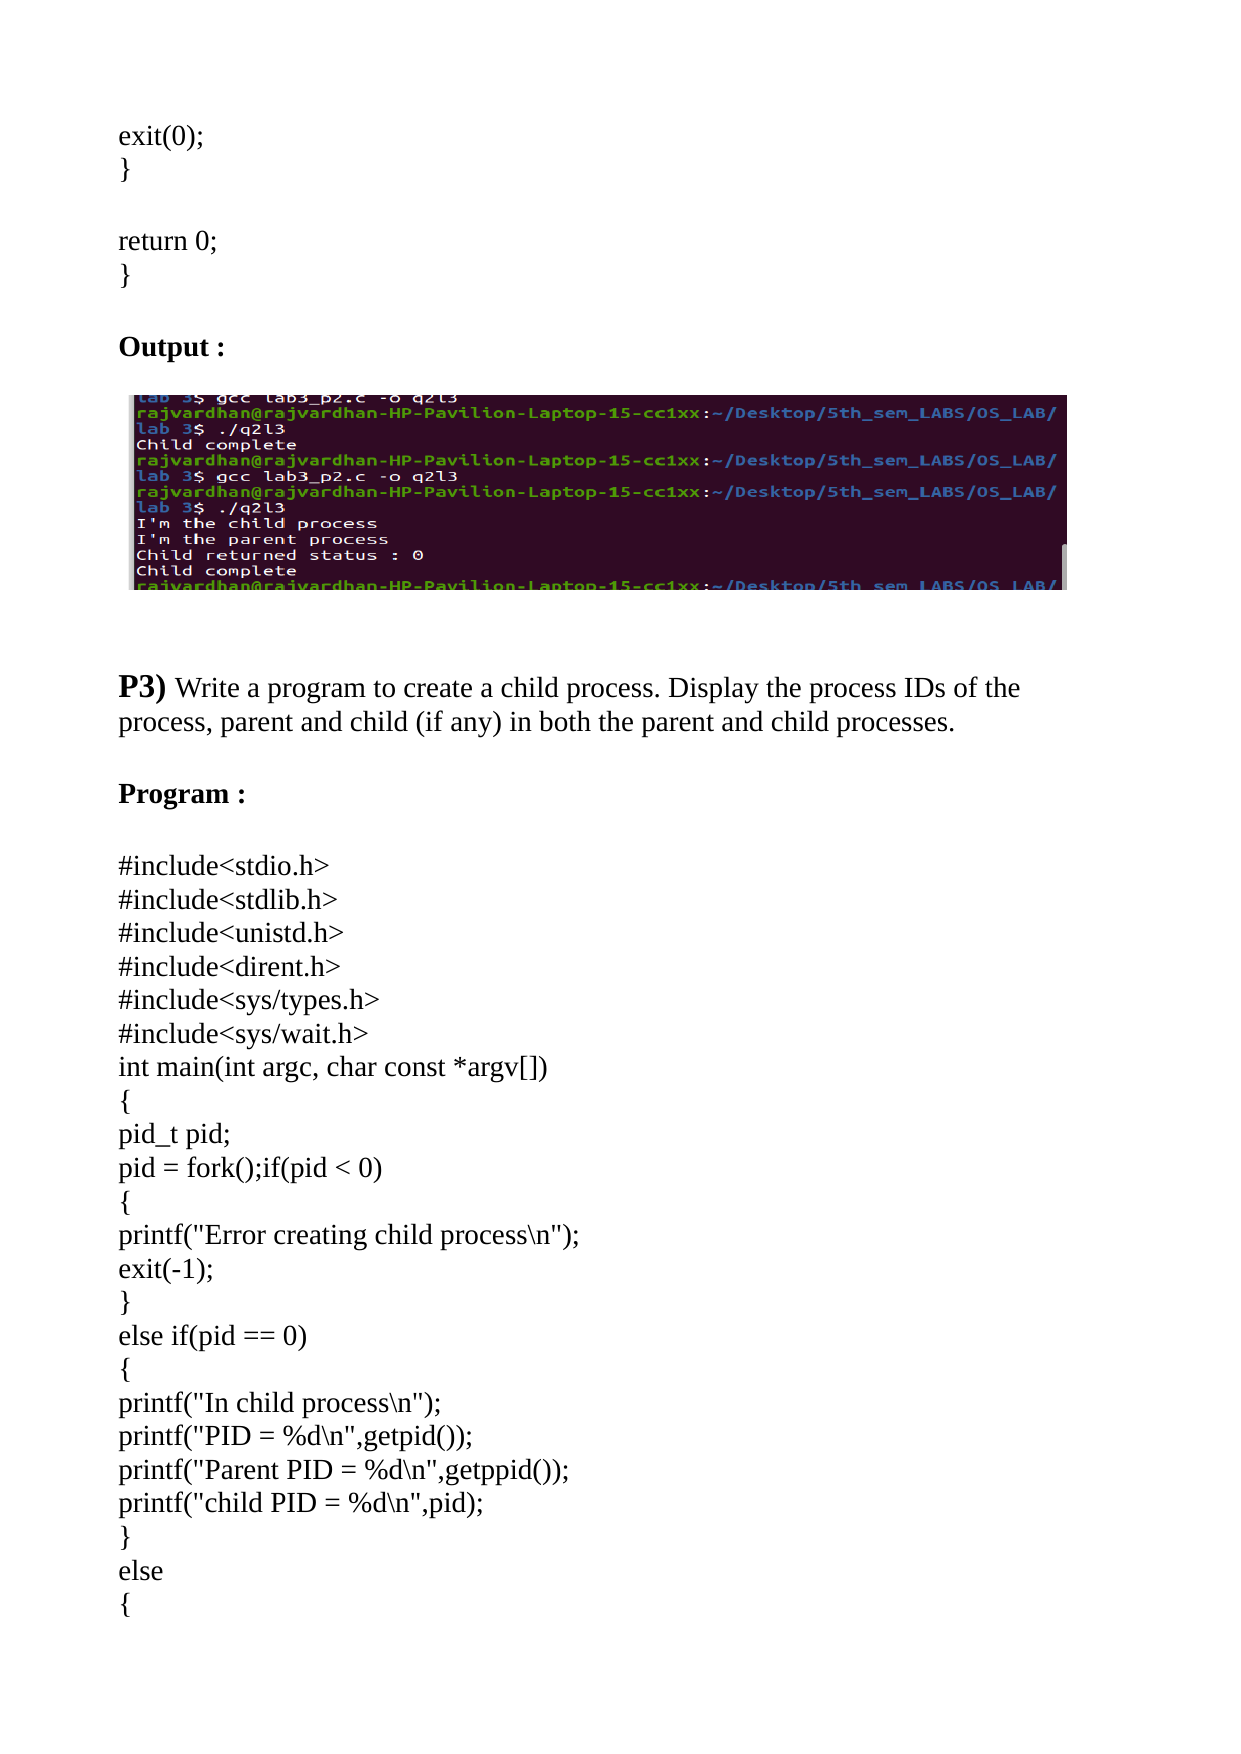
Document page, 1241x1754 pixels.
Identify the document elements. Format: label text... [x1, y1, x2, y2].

text { [118, 1351, 1122, 1385]
text pid = fork();if(pid < 0) [118, 1150, 1122, 1184]
text } [118, 1284, 1122, 1318]
text } [118, 1519, 1122, 1553]
text exit(-1); [118, 1251, 1122, 1284]
text #include<unistd.h> [118, 915, 1122, 949]
text P3) Write a program to create a child process. Display the process IDs of the process, parent and child (if any) in both the parent and child processes. [118, 666, 1122, 738]
text else if(pid == 0) [118, 1318, 1122, 1351]
text else [118, 1553, 1122, 1586]
text printf("PID = %d\n",getpid()); [118, 1418, 1122, 1452]
text #include<sys/wait.h> [118, 1016, 1122, 1049]
text printf("Error creating child process\n"); [118, 1217, 1122, 1251]
text #include<dirent.h> [118, 949, 1122, 982]
text #include<sys/types.h> [118, 982, 1122, 1016]
text pid_t pid; [118, 1117, 1122, 1150]
text } [118, 257, 1122, 291]
text Program : [118, 776, 1122, 810]
text printf("child PID = %d\n",pid); [118, 1486, 1122, 1519]
text int main(int argc, char const *argv[]) [118, 1049, 1122, 1083]
text { [118, 1586, 1122, 1620]
text Output : [118, 329, 1122, 362]
text } [118, 152, 1122, 185]
text #include<stdio.h> [118, 848, 1122, 882]
text #include<stdlib.h> [118, 882, 1122, 915]
text printf("In child process\n"); [118, 1385, 1122, 1418]
text printf("Parent PID = %d\n",getppid()); [118, 1452, 1122, 1486]
text { [118, 1184, 1122, 1217]
text exit(0); [118, 118, 1122, 152]
text { [118, 1083, 1122, 1117]
text return 0; [118, 223, 1122, 257]
picture [128, 395, 1067, 590]
